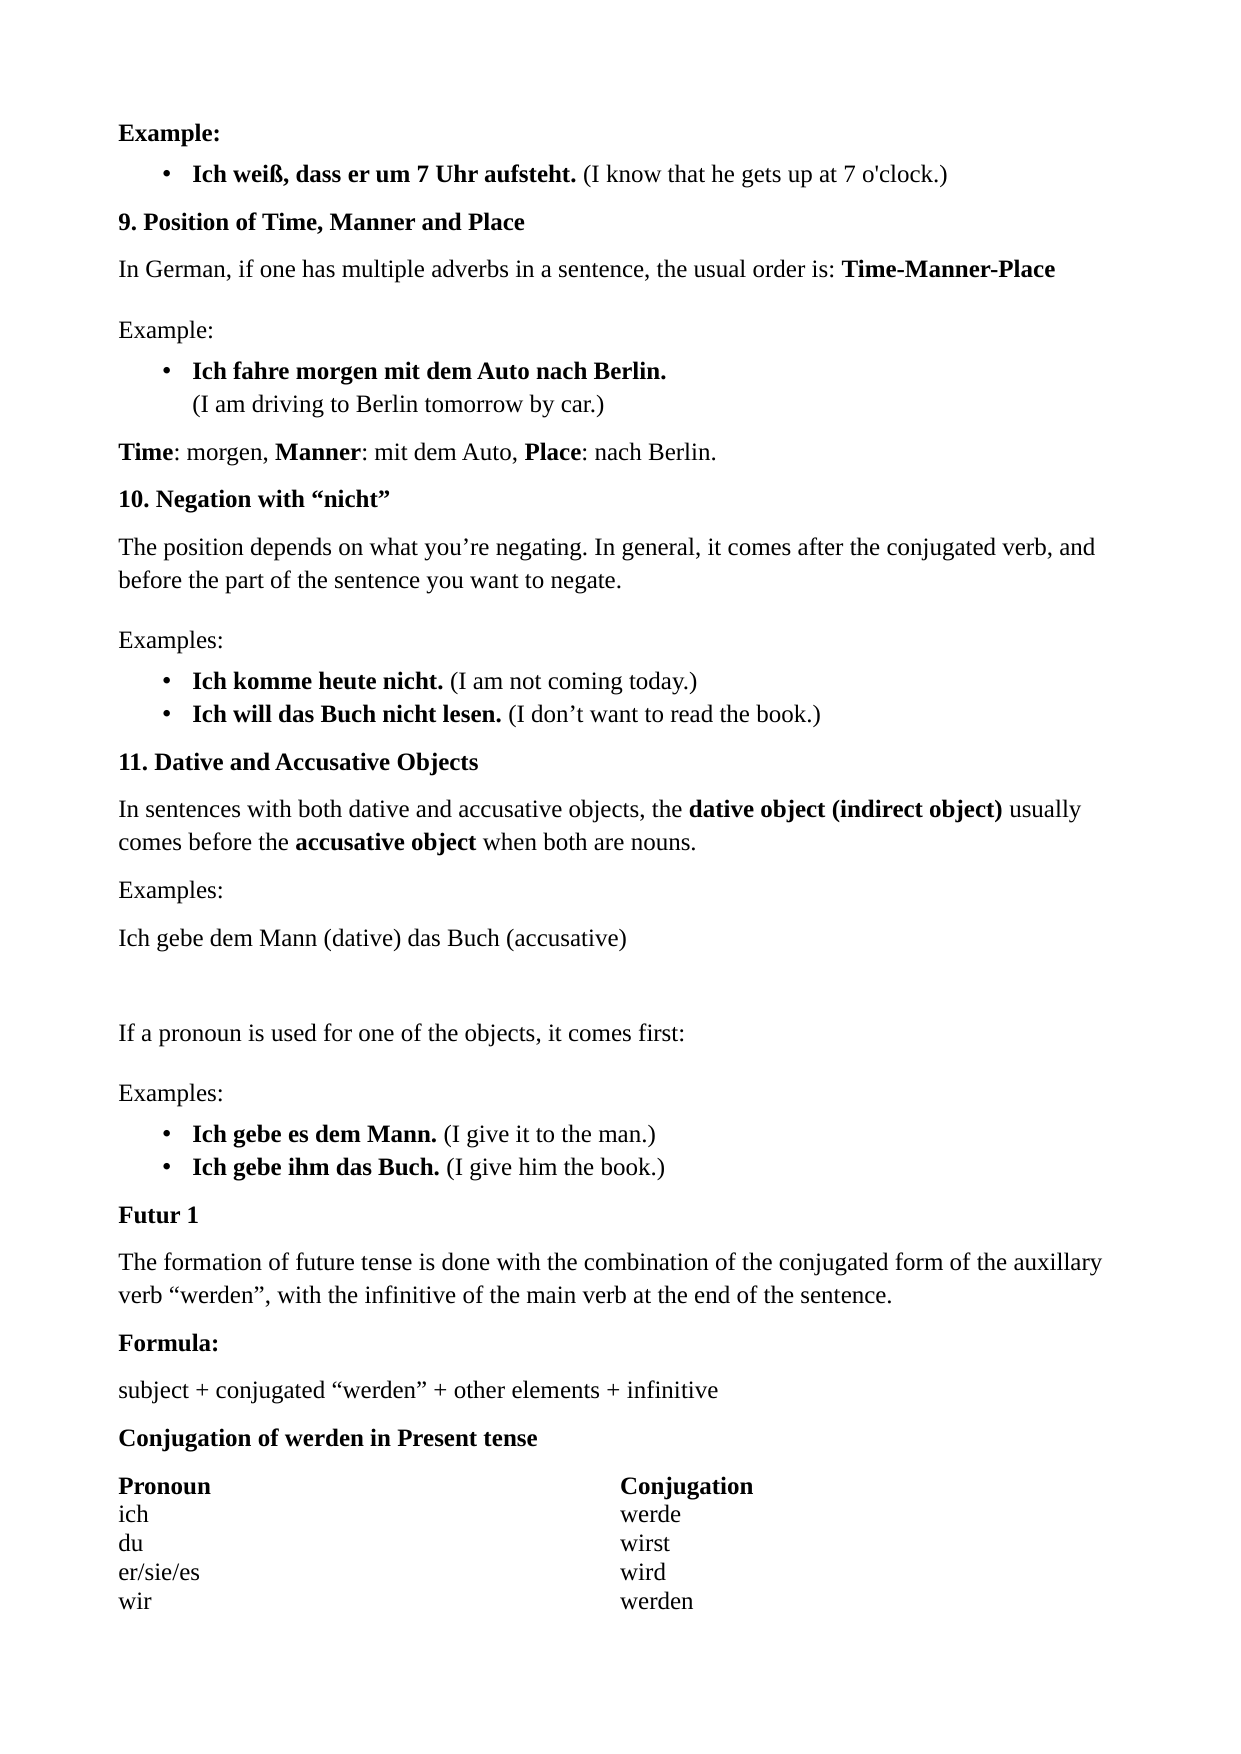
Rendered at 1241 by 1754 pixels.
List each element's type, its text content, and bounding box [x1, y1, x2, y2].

subtitle Example: [118, 118, 1122, 147]
text In German, if one has multiple adverbs in a sentence, the usual order is: Time-Manner-Place [118, 254, 1122, 283]
list Ich komme heute nicht. (I am not coming today.) [162, 666, 1122, 695]
text In sentences with both dative and accusative objects, the dative object (indirect object) usually comes before the accusative object when both are nouns. [118, 794, 1122, 856]
text subject + conjugated “werden” + other elements + infinitive [118, 1376, 1122, 1404]
text 10. Negation with “nicht” [118, 484, 1122, 513]
text If a pronoun is used for one of the objects, it comes first: [118, 1018, 1122, 1047]
table_cell werde [620, 1500, 1122, 1528]
subtitle Examples: [118, 1078, 1122, 1107]
list Ich fahre morgen mit dem Auto nach Berlin. (I am driving to Berlin tomorrow by car.) [162, 356, 1122, 418]
text The position depends on what you’re negating. In general, it comes after the conjugated verb, and before the part of the sentence you want to negate. [118, 532, 1122, 593]
list Ich gebe ihm das Buch. (I give him the book.) [162, 1152, 1122, 1181]
table_cell werden [620, 1586, 1122, 1614]
text Time: morgen, Manner: mit dem Auto, Place: nach Berlin. [118, 437, 1122, 465]
text Examples: [118, 875, 1122, 904]
table_cell wir [118, 1586, 620, 1614]
text 9. Position of Time, Manner and Place [118, 207, 1122, 236]
table_header Conjugation [620, 1471, 1122, 1499]
subtitle Examples: [118, 625, 1122, 654]
text Conjugation of werden in Present tense [118, 1423, 1122, 1452]
list Ich gebe es dem Mann. (I give it to the man.) [162, 1119, 1122, 1148]
subtitle Example: [118, 315, 1122, 343]
text 11. Dative and Accusative Objects [118, 747, 1122, 776]
list Ich weiß, dass er um 7 Uhr aufsteht. (I know that he gets up at 7 o'clock.) [162, 159, 1122, 188]
table_cell du [118, 1528, 620, 1557]
table_cell ich [118, 1500, 620, 1528]
text The formation of future tense is done with the combination of the conjugated form of the auxillary verb “werden”, with the infinitive of the main verb at the end of the sentence. [118, 1247, 1122, 1309]
table_cell wird [620, 1557, 1122, 1586]
text Futur 1 [118, 1200, 1122, 1228]
text Ich gebe dem Mann (dative) das Buch (accusative) [118, 923, 1122, 951]
text Formula: [118, 1328, 1122, 1357]
table_cell er/sie/es [118, 1557, 620, 1586]
table_cell wirst [620, 1528, 1122, 1557]
list Ich will das Buch nicht lesen. (I don’t want to read the book.) [162, 699, 1122, 728]
table_header Pronoun [118, 1471, 620, 1499]
